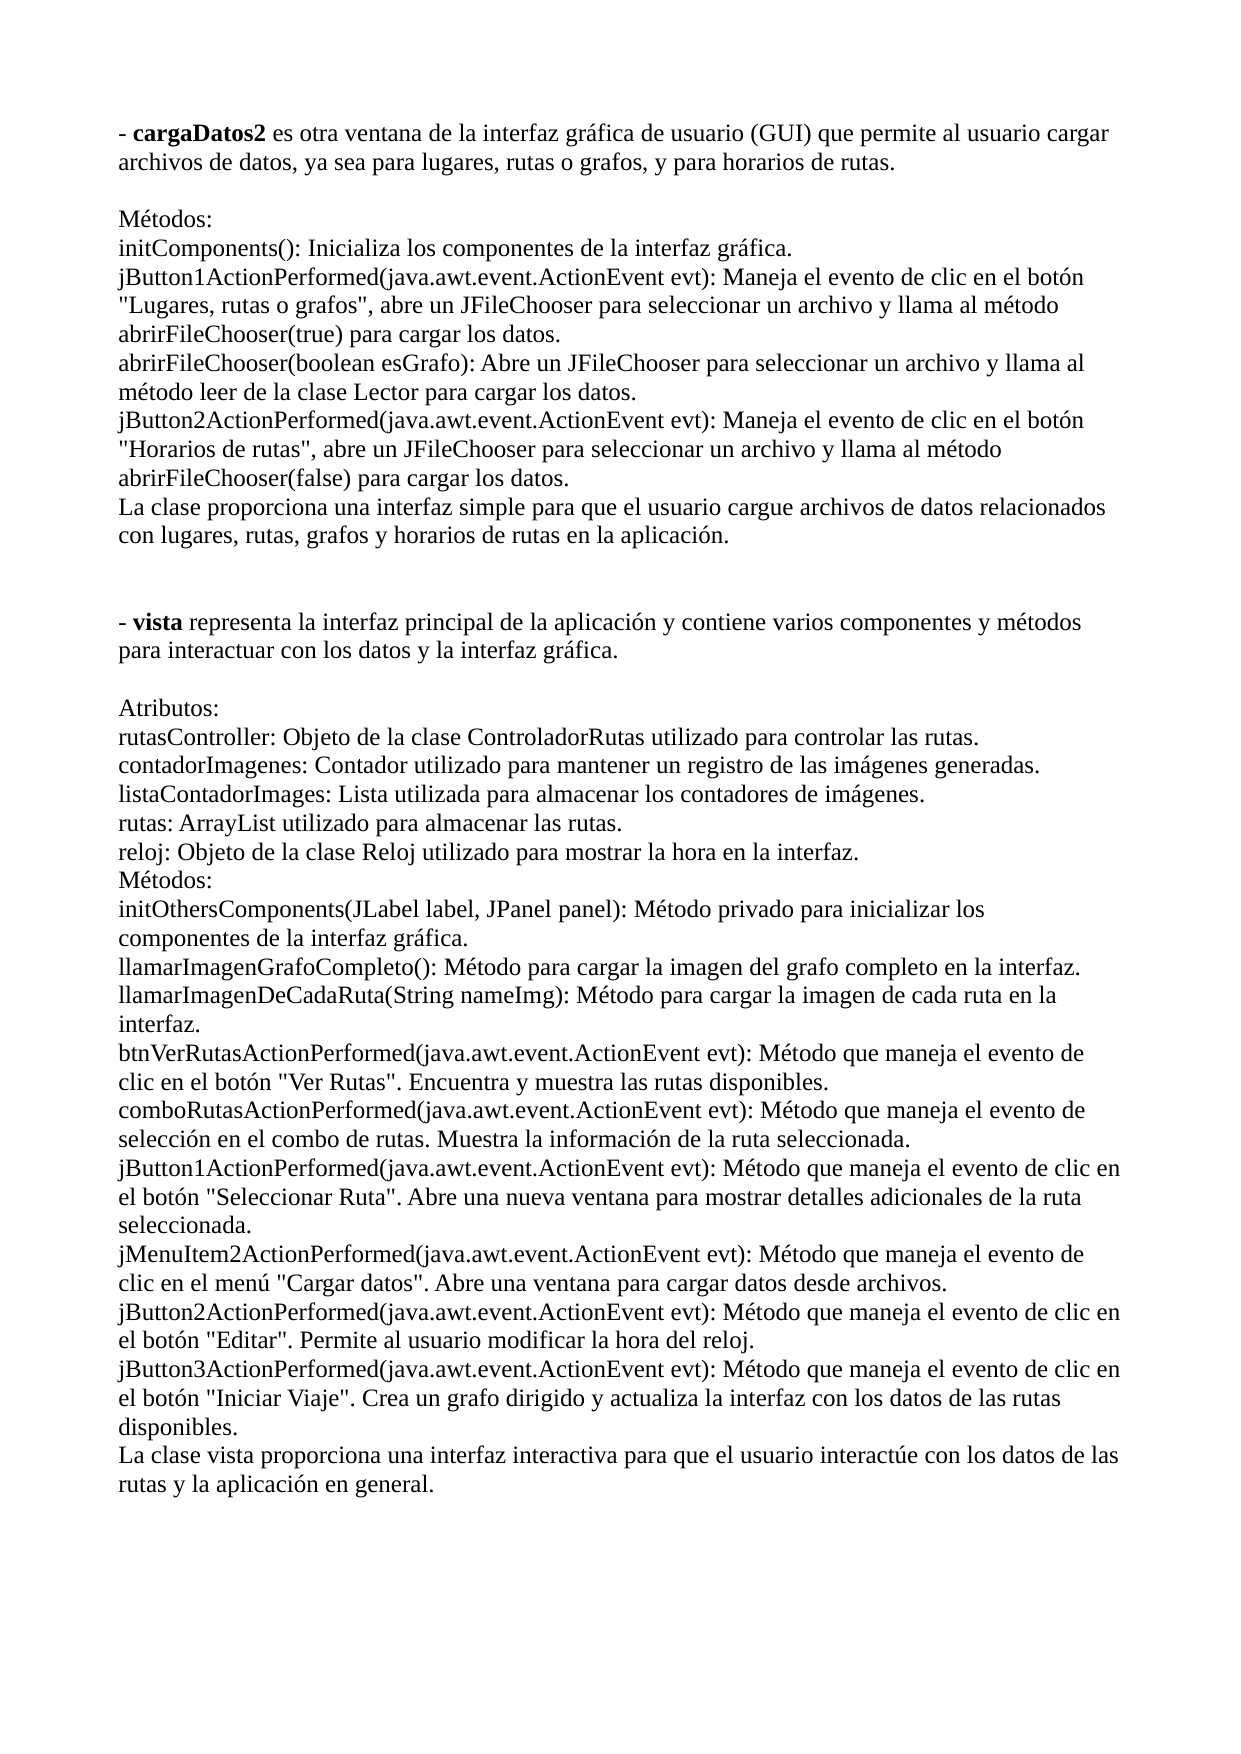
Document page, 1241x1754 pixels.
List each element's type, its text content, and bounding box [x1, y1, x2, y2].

text - vista representa la interfaz principal de la aplicación y contiene varios componentes y métodos para interactuar con los datos y la interfaz gráfica. [118, 607, 1122, 664]
text rutas: ArrayList utilizado para almacenar las rutas. [118, 808, 1122, 837]
text comboRutasActionPerformed(java.awt.event.ActionEvent evt): Método que maneja el evento de selección en el combo de rutas. Muestra la información de la ruta seleccionada. [118, 1096, 1122, 1153]
text jButton1ActionPerformed(java.awt.event.ActionEvent evt): Maneja el evento de clic en el botón "Lugares, rutas o grafos", abre un JFileChooser para seleccionar un archivo y llama al método abrirFileChooser(true) para cargar los datos. [118, 262, 1122, 348]
text La clase proporciona una interfaz simple para que el usuario cargue archivos de datos relacionados con lugares, rutas, grafos y horarios de rutas en la aplicación. [118, 492, 1122, 549]
text llamarImagenGrafoCompleto(): Método para cargar la imagen del grafo completo en la interfaz. [118, 952, 1122, 981]
text La clase vista proporciona una interfaz interactiva para que el usuario interactúe con los datos de las rutas y la aplicación en general. [118, 1441, 1122, 1498]
text llamarImagenDeCadaRuta(String nameImg): Método para cargar la imagen de cada ruta en la interfaz. [118, 981, 1122, 1038]
text btnVerRutasActionPerformed(java.awt.event.ActionEvent evt): Método que maneja el evento de clic en el botón "Ver Rutas". Encuentra y muestra las rutas disponibles. [118, 1038, 1122, 1096]
text contadorImagenes: Contador utilizado para mantener un registro de las imágenes generadas. [118, 751, 1122, 779]
text jButton2ActionPerformed(java.awt.event.ActionEvent evt): Maneja el evento de clic en el botón "Horarios de rutas", abre un JFileChooser para seleccionar un archivo y llama al método abrirFileChooser(false) para cargar los datos. [118, 406, 1122, 492]
text jButton3ActionPerformed(java.awt.event.ActionEvent evt): Método que maneja el evento de clic en el botón "Iniciar Viaje". Crea un grafo dirigido y actualiza la interfaz con los datos de las rutas disponibles. [118, 1354, 1122, 1441]
text jButton2ActionPerformed(java.awt.event.ActionEvent evt): Método que maneja el evento de clic en el botón "Editar". Permite al usuario modificar la hora del reloj. [118, 1297, 1122, 1354]
text abrirFileChooser(boolean esGrafo): Abre un JFileChooser para seleccionar un archivo y llama al método leer de la clase Lector para cargar los datos. [118, 348, 1122, 406]
text Atributos: [118, 693, 1122, 722]
text reloj: Objeto de la clase Reloj utilizado para mostrar la hora en la interfaz. [118, 837, 1122, 866]
text listaContadorImages: Lista utilizada para almacenar los contadores de imágenes. [118, 779, 1122, 808]
text initComponents(): Inicializa los componentes de la interfaz gráfica. [118, 233, 1122, 262]
text rutasController: Objeto de la clase ControladorRutas utilizado para controlar las rutas. [118, 722, 1122, 751]
text - cargaDatos2 es otra ventana de la interfaz gráfica de usuario (GUI) que permite al usuario cargar archivos de datos, ya sea para lugares, rutas o grafos, y para horarios de rutas. [118, 118, 1122, 176]
text jMenuItem2ActionPerformed(java.awt.event.ActionEvent evt): Método que maneja el evento de clic en el menú "Cargar datos". Abre una ventana para cargar datos desde archivos. [118, 1239, 1122, 1297]
text jButton1ActionPerformed(java.awt.event.ActionEvent evt): Método que maneja el evento de clic en el botón "Seleccionar Ruta". Abre una nueva ventana para mostrar detalles adicionales de la ruta seleccionada. [118, 1153, 1122, 1239]
text Métodos: [118, 866, 1122, 894]
text Métodos: [118, 204, 1122, 233]
text initOthersComponents(JLabel label, JPanel panel): Método privado para inicializar los componentes de la interfaz gráfica. [118, 894, 1122, 952]
